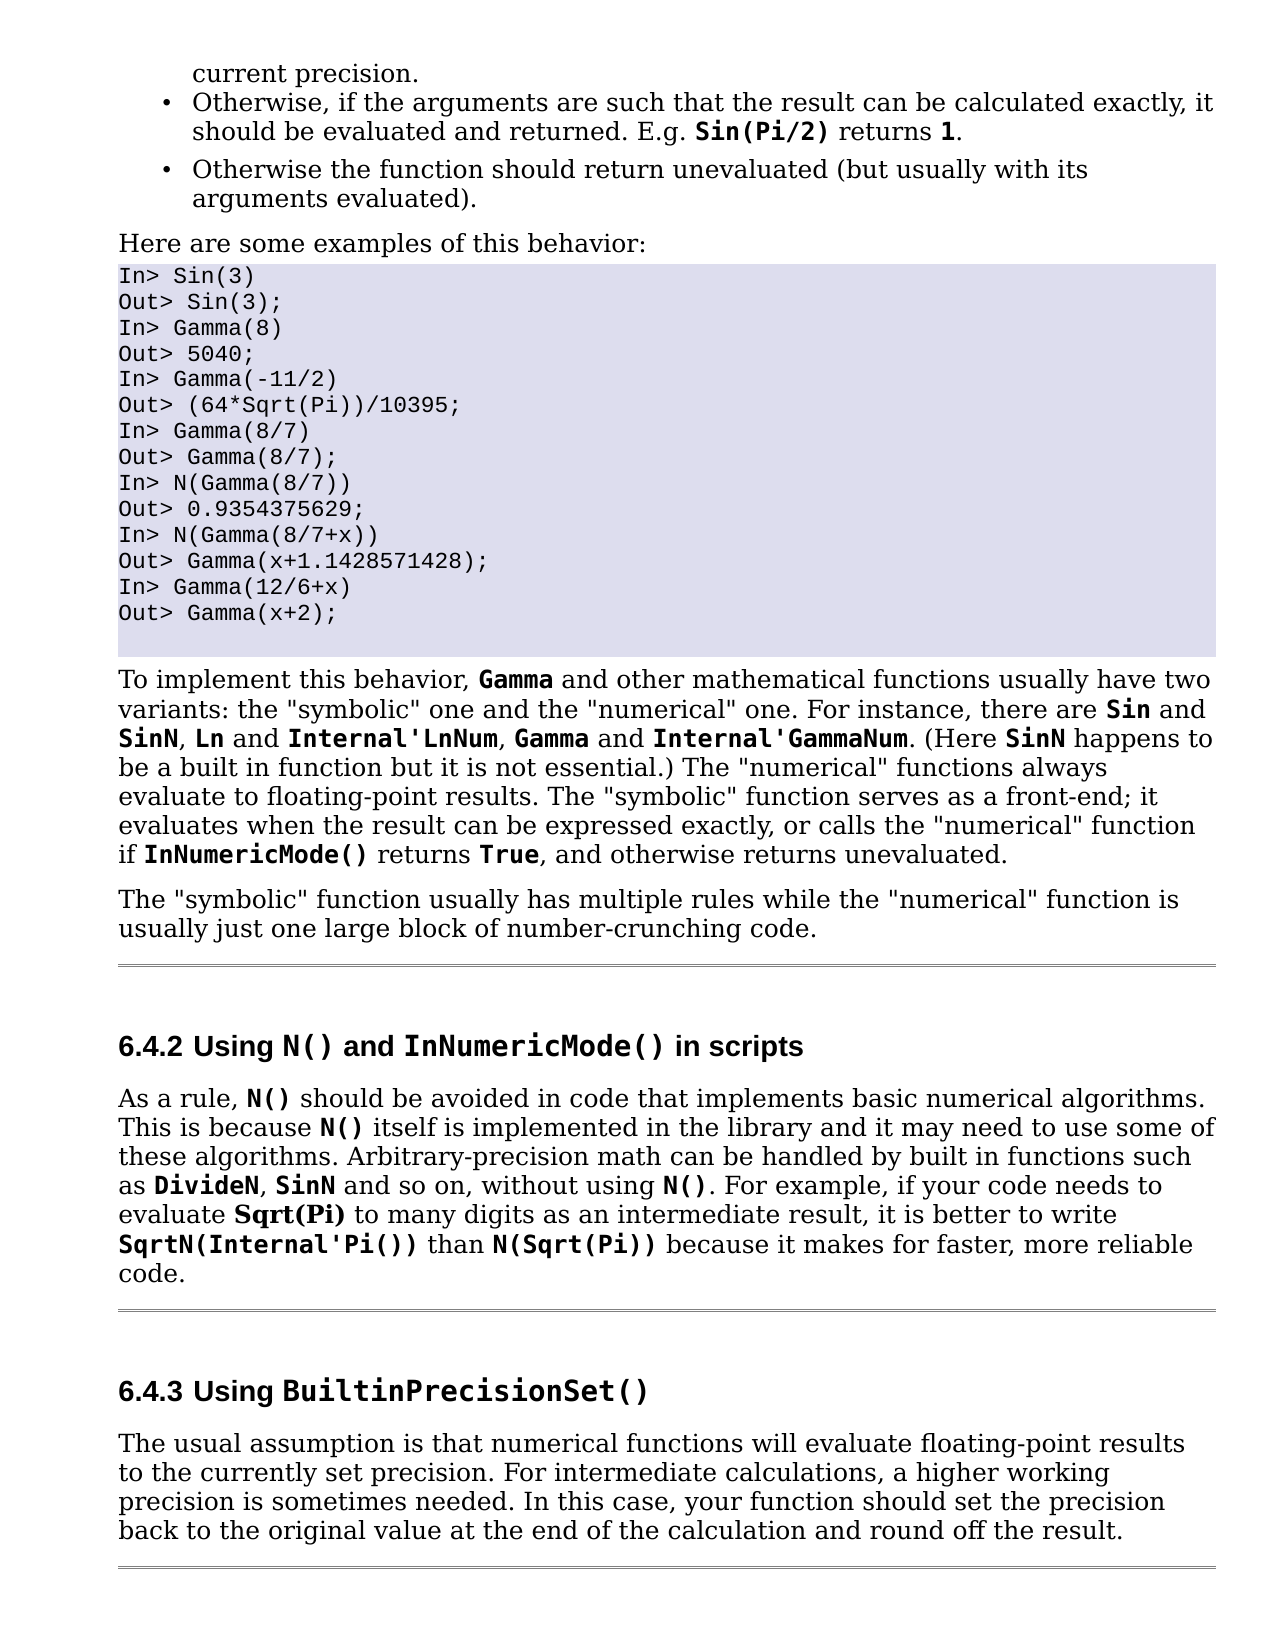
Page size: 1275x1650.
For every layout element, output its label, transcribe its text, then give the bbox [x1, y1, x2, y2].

list current precision. [162, 59, 1216, 88]
list Otherwise, if the arguments are such that the result can be calculated exactly, it should be evaluated and returned. E.g. Sin(Pi/2) returns 1. [162, 88, 1216, 147]
subtitle Using N() and InNumericMode() in scripts [118, 1028, 1216, 1063]
list Otherwise the function should return unevaluated (but usually with its arguments evaluated). [162, 156, 1216, 214]
subtitle Using BuiltinPrecisionSet() [118, 1373, 1216, 1408]
text To implement this behavior, Gamma and other mathematical functions usually have two variants: the "symbolic" one and the "numerical" one. For instance, there are Sin and SinN, Ln and Internal'LnNum, Gamma and Internal'GammaNum. (Here SinN happens to be a built in function but it is not essential.) The "numerical" functions always evaluate to floating-point results. The "symbolic" function serves as a front-end; it evaluates when the result can be expressed exactly, or calls the "numerical" function if InNumericMode() returns True, and otherwise returns unevaluated. [118, 666, 1216, 870]
text The usual assumption is that numerical functions will evaluate floating-point results to the currently set precision. For intermediate calculations, a higher working precision is sometimes needed. In this case, your function should set the precision back to the original value at the end of the calculation and round off the result. [118, 1429, 1216, 1545]
text The "symbolic" function usually has multiple rules while the "numerical" function is usually just one large block of number-crunching code. [118, 885, 1216, 943]
table_header In> Sin(3) Out> Sin(3); In> Gamma(8) Out> 5040; In> Gamma(-11/2) Out> (64*Sqrt(Pi))/10395; In> Gamma(8/7) Out> Gamma(8/7); In> N(Gamma(8/7)) Out> 0.9354375629; In> N(Gamma(8/7+x)) Out> Gamma(x+1.1428571428); In> Gamma(12/6+x) Out> Gamma(x+2); [118, 264, 1216, 657]
text As a rule, N() should be avoided in code that implements basic numerical algorithms. This is because N() itself is implemented in the library and it may need to use some of these algorithms. Arbitrary-precision math can be handled by built in functions such as DivideN, SinN and so on, without using N(). For example, if your code needs to evaluate Sqrt(Pi) to many digits as an intermediate result, it is better to write SqrtN(Internal'Pi()) than N(Sqrt(Pi)) because it makes for faster, more reliable code. [118, 1084, 1216, 1288]
text Here are some examples of this behavior: [118, 229, 1216, 258]
